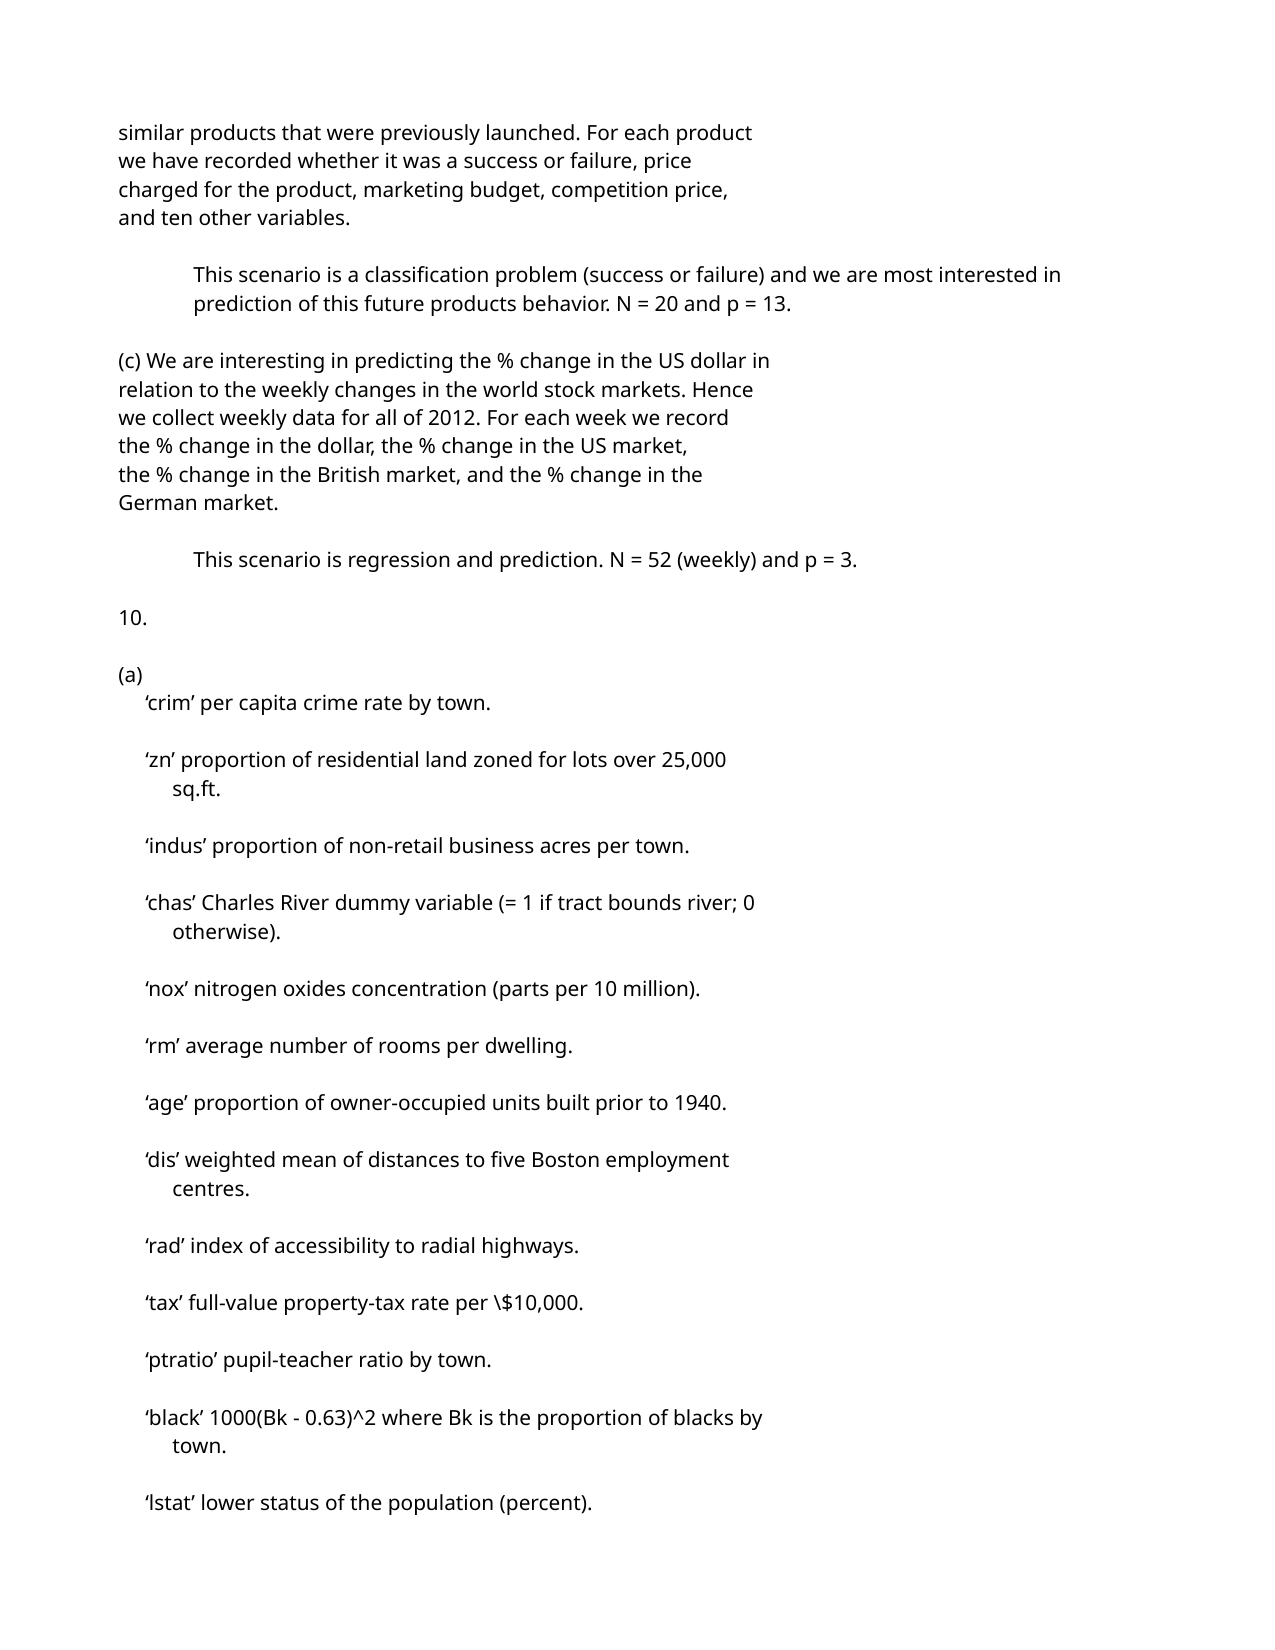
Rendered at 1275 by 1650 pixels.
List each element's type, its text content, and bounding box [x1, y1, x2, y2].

text sq.ft. [118, 774, 1157, 802]
text ‘rm’ average number of rooms per dwelling. [118, 1031, 1157, 1060]
text ‘tax’ full-value property-tax rate per \$10,000. [118, 1288, 1157, 1317]
text ‘crim’ per capita crime rate by town. [118, 688, 1157, 717]
text ‘chas’ Charles River dummy variable (= 1 if tract bounds river; 0 [118, 888, 1157, 917]
text we collect weekly data for all of 2012. For each week we record [118, 403, 1157, 432]
text (a) [118, 660, 1157, 688]
text similar products that were previously launched. For each product [118, 118, 1157, 147]
text ‘zn’ proportion of residential land zoned for lots over 25,000 [118, 746, 1157, 774]
text the % change in the British market, and the % change in the [118, 460, 1157, 488]
text ‘age’ proportion of owner-occupied units built prior to 1940. [118, 1088, 1157, 1117]
text ‘lstat’ lower status of the population (percent). [118, 1488, 1157, 1517]
text 10. [118, 603, 1157, 631]
text the % change in the dollar, the % change in the US market, [118, 432, 1157, 460]
text (c) We are interesting in predicting the % change in the US dollar in [118, 346, 1157, 375]
text ‘dis’ weighted mean of distances to five Boston employment [118, 1146, 1157, 1174]
text ‘black’ 1000(Bk - 0.63)^2 where Bk is the proportion of blacks by [118, 1403, 1157, 1431]
text town. [118, 1431, 1157, 1460]
text ‘indus’ proportion of non-retail business acres per town. [118, 831, 1157, 860]
text otherwise). [118, 917, 1157, 945]
text ‘ptratio’ pupil-teacher ratio by town. [118, 1346, 1157, 1374]
text relation to the weekly changes in the world stock markets. Hence [118, 375, 1157, 403]
text charged for the product, marketing budget, competition price, [118, 175, 1157, 203]
text we have recorded whether it was a success or failure, price [118, 147, 1157, 175]
text This scenario is a classification problem (success or failure) and we are most interested in prediction of this future products behavior. N = 20 and p = 13. [118, 261, 1157, 317]
text ‘nox’ nitrogen oxides concentration (parts per 10 million). [118, 974, 1157, 1002]
text ‘rad’ index of accessibility to radial highways. [118, 1231, 1157, 1260]
text This scenario is regression and prediction. N = 52 (weekly) and p = 3. [118, 546, 1157, 574]
text and ten other variables. [118, 203, 1157, 232]
text centres. [118, 1174, 1157, 1202]
text German market. [118, 488, 1157, 517]
